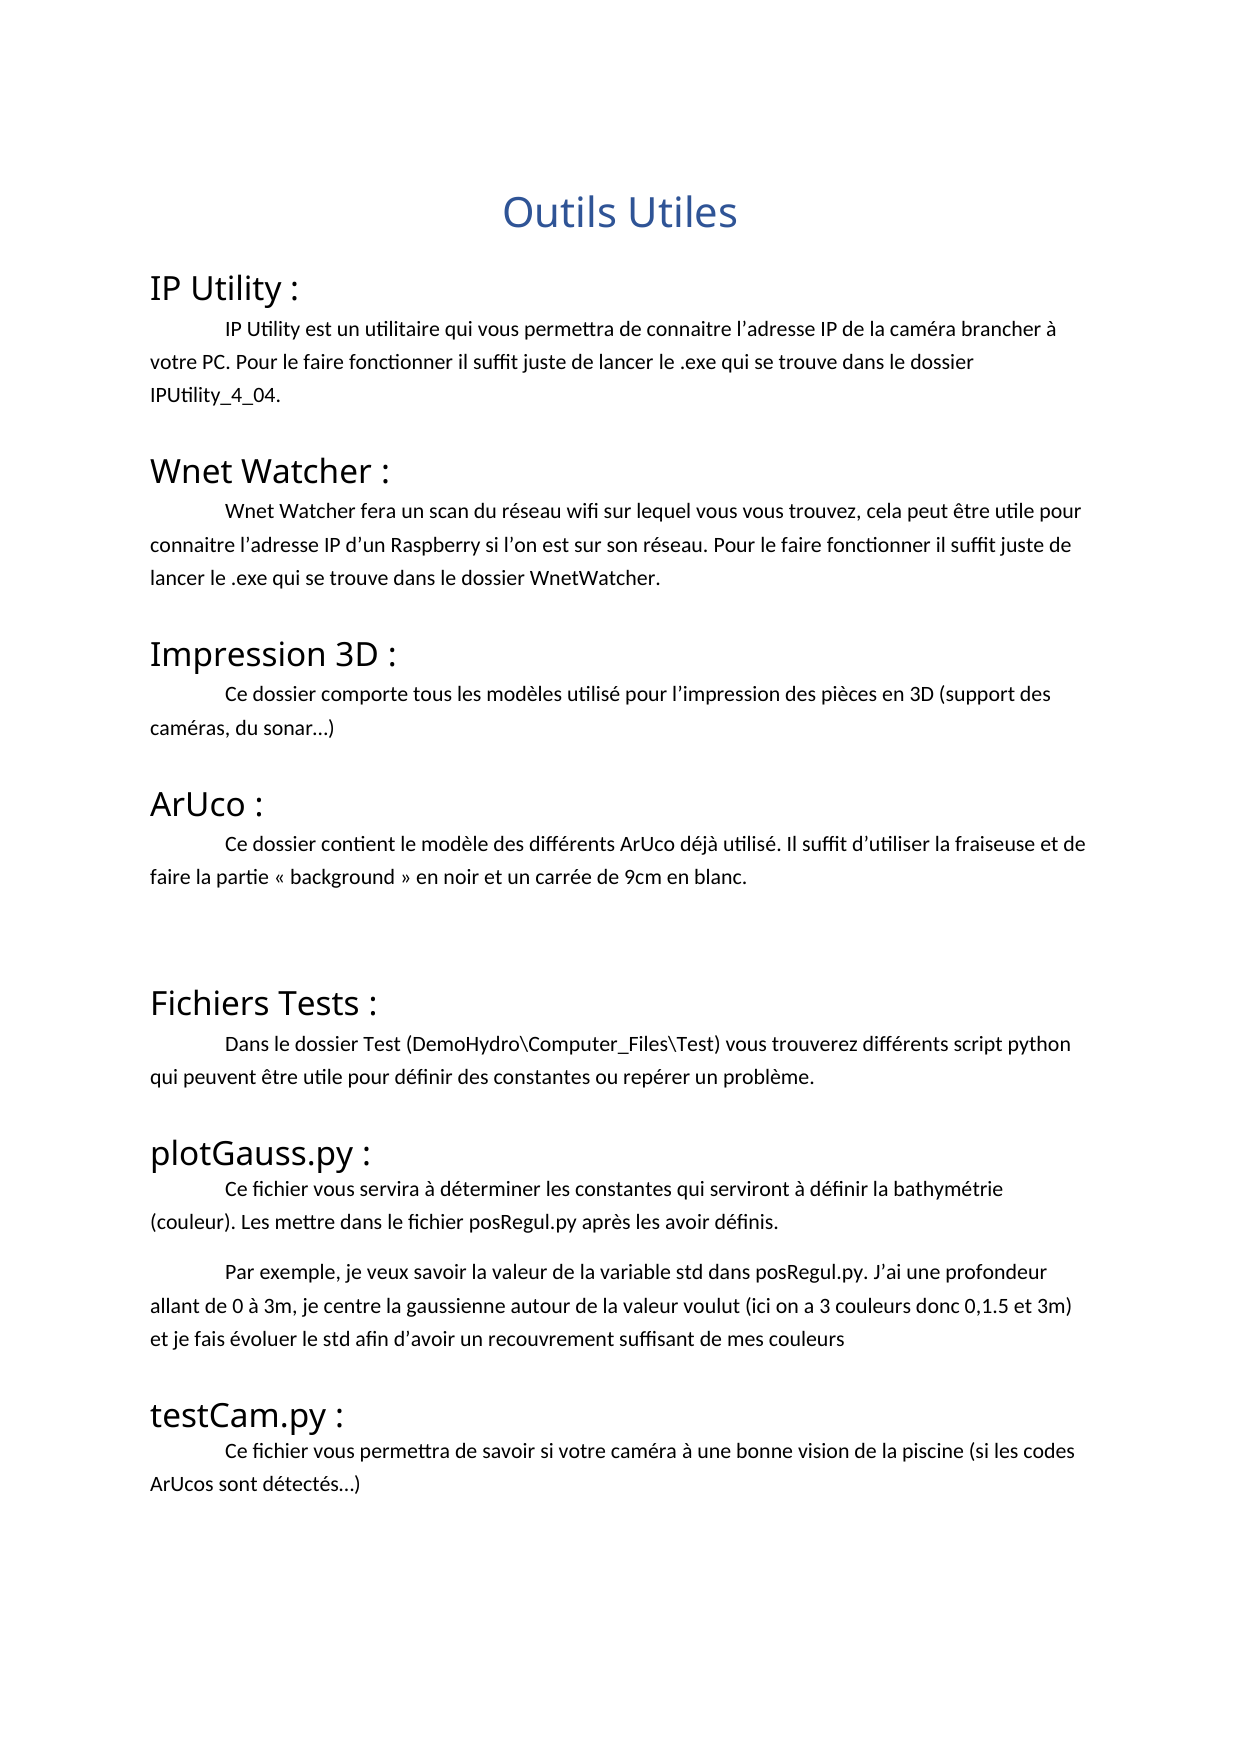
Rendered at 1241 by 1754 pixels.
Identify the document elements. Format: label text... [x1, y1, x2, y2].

subtitle IP Utility : [150, 265, 1090, 311]
subtitle ArUco : [150, 781, 1090, 826]
text Ce dossier contient le modèle des différents ArUco déjà utilisé. Il suffit d’utiliser la fraiseuse et de faire la partie « background » en noir et un carrée de 9cm en blanc. [150, 830, 1090, 890]
text Ce fichier vous servira à déterminer les constantes qui serviront à définir la bathymétrie (couleur). Les mettre dans le fichier posRegul.py après les avoir définis. [150, 1175, 1090, 1235]
subtitle Wnet Watcher : [150, 448, 1090, 493]
text Dans le dossier Test (DemoHydro\Computer_Files\Test) vous trouverez différents script python qui peuvent être utile pour définir des constantes ou repérer un problème. [150, 1030, 1090, 1090]
subtitle Fichiers Tests : [150, 980, 1090, 1026]
subtitle Impression 3D : [150, 631, 1090, 676]
text Ce fichier vous permettra de savoir si votre caméra à une bonne vision de la piscine (si les codes ArUcos sont détectés…) [150, 1437, 1090, 1497]
subtitle plotGauss.py : [150, 1130, 1090, 1175]
subtitle testCam.py : [150, 1392, 1090, 1437]
text Ce dossier comporte tous les modèles utilisé pour l’impression des pièces en 3D (support des caméras, du sonar…) [150, 681, 1090, 741]
text Par exemple, je veux savoir la valeur de la variable std dans posRegul.py. J’ai une profondeur allant de 0 à 3m, je centre la gaussienne autour de la valeur voulut (ici on a 3 couleurs donc 0,1.5 et 3m) et je fais évoluer le std afin d’avoir un recouvrement suffisant de mes couleurs [150, 1258, 1090, 1352]
text IP Utility est un utilitaire qui vous permettra de connaitre l’adresse IP de la caméra brancher à votre PC. Pour le faire fonctionner il suffit juste de lancer le .exe qui se trouve dans le dossier IPUtility_4_04. [150, 315, 1090, 408]
subtitle Outils Utiles [150, 183, 1090, 240]
text Wnet Watcher fera un scan du réseau wifi sur lequel vous vous trouvez, cela peut être utile pour connaitre l’adresse IP d’un Raspberry si l’on est sur son réseau. Pour le faire fonctionner il suffit juste de lancer le .exe qui se trouve dans le dossier WnetWatcher. [150, 498, 1090, 591]
